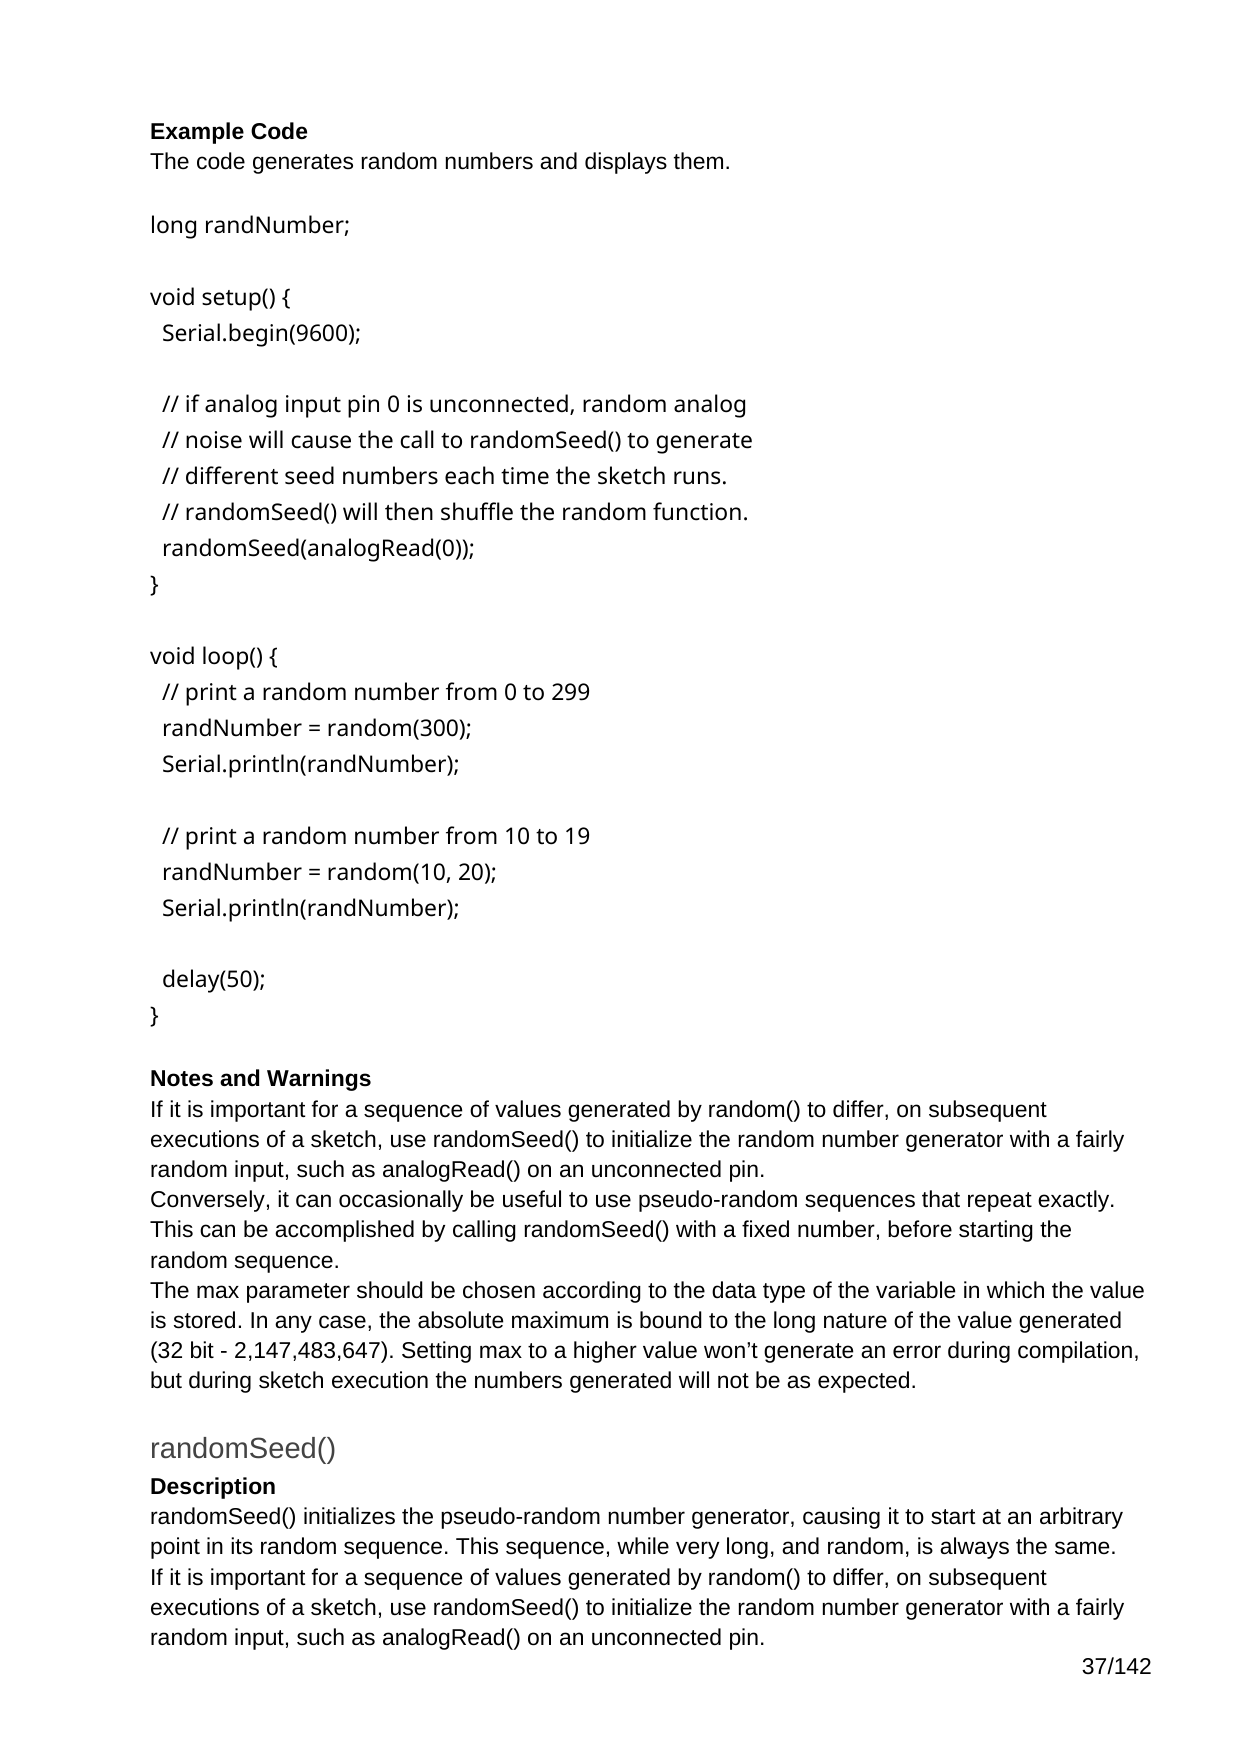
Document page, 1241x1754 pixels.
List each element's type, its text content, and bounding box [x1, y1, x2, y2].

text void loop() { [150, 640, 1152, 671]
text // print a random number from 0 to 299 [150, 676, 1152, 707]
text If it is important for a sequence of values generated by random() to differ, on subsequent executions of a sketch, use randomSeed() to initialize the random number generator with a fairly random input, such as analogRead() on an unconnected pin. [150, 1096, 1152, 1182]
text randNumber = random(10, 20); [150, 856, 1152, 887]
text Notes and Warnings [150, 1065, 1152, 1092]
text // print a random number from 10 to 19 [150, 819, 1152, 851]
text Serial.begin(9600); [150, 316, 1152, 348]
text If it is important for a sequence of values generated by random() to differ, on subsequent executions of a sketch, use randomSeed() to initialize the random number generator with a fairly random input, such as analogRead() on an unconnected pin. [150, 1563, 1152, 1650]
text Conversely, it can occasionally be useful to use pseudo-random sequences that repeat exactly. This can be accomplished by calling randomSeed() with a fixed number, before starting the random sequence. [150, 1186, 1152, 1273]
text // noise will cause the call to randomSeed() to generate [150, 424, 1152, 456]
text // if analog input pin 0 is unconnected, random analog [150, 388, 1152, 419]
text randomSeed(analogRead(0)); [150, 532, 1152, 563]
text } [150, 999, 1152, 1031]
text // different seed numbers each time the sketch runs. [150, 460, 1152, 491]
text // randomSeed() will then shuffle the random function. [150, 496, 1152, 527]
text long randNumber; [150, 209, 1152, 240]
text delay(50); [150, 963, 1152, 994]
text Serial.println(randNumber); [150, 891, 1152, 923]
text Example Code [150, 118, 1152, 144]
text randomSeed() initializes the pseudo-random number generator, causing it to start at an arbitrary point in its random sequence. This sequence, while very long, and random, is always the same. [150, 1503, 1152, 1560]
text The max parameter should be chosen according to the data type of the variable in which the value is stored. In any case, the absolute maximum is bound to the long nature of the value generated (32 bit - 2,147,483,647). Setting max to a higher value won’t generate an error during compilation, but during sketch execution the numbers generated will not be as expected. [150, 1277, 1152, 1394]
text The code generates random numbers and displays them. [150, 148, 1152, 174]
text Serial.println(randNumber); [150, 748, 1152, 779]
text randNumber = random(300); [150, 712, 1152, 743]
text Description [150, 1473, 1152, 1499]
subtitle randomSeed() [150, 1431, 1152, 1464]
text } [150, 568, 1152, 599]
text void setup() { [150, 281, 1152, 312]
